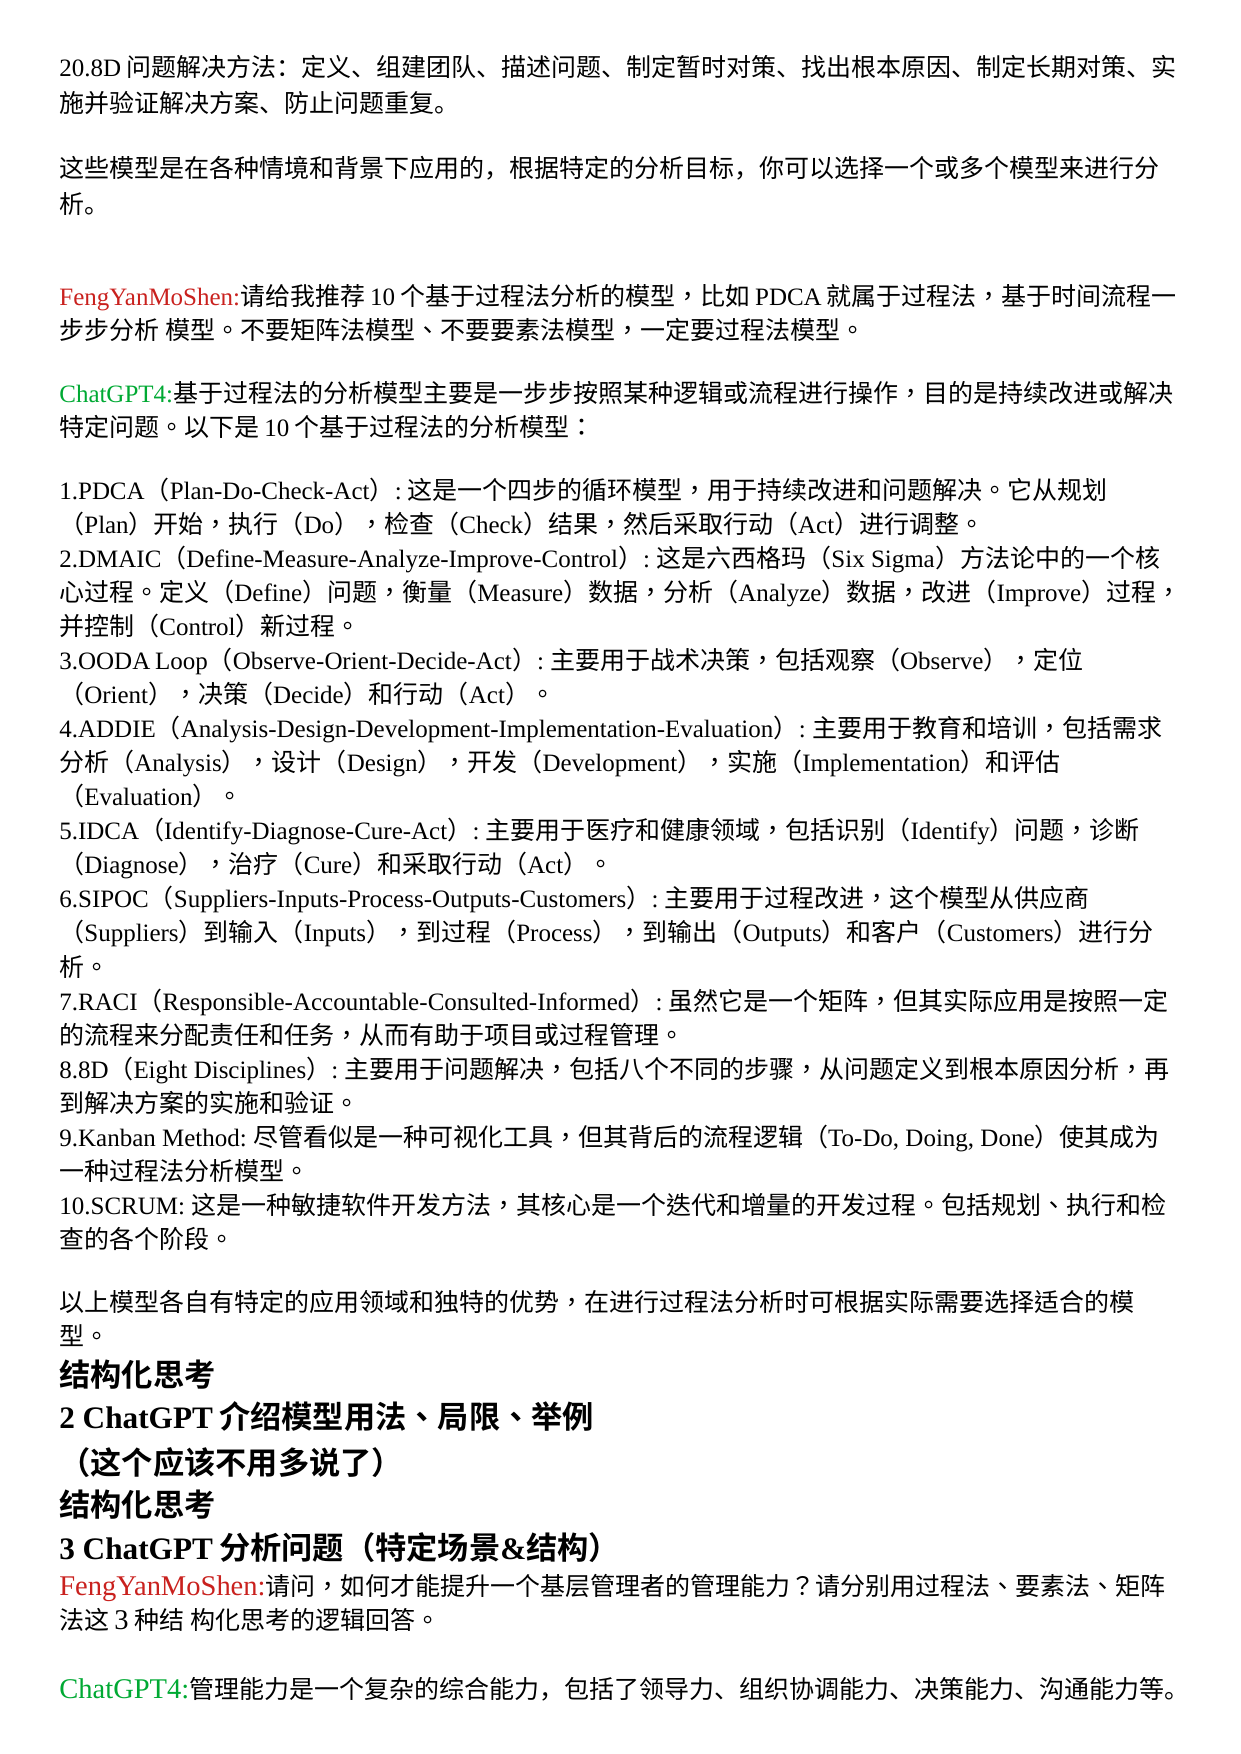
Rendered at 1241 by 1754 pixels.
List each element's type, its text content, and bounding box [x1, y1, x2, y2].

text 6.SIPOC（Suppliers-Inputs-Process-Outputs-Customers）: 主要用于过程改进，这个模型从供应商（Suppliers）到输入（Inputs），到过程（Process），到输出（Outputs）和客户（Customers）进行分析。 [59, 881, 1181, 983]
text 结构化思考 [59, 1483, 1181, 1526]
text 2.DMAIC（Define-Measure-Analyze-Improve-Control）: 这是六西格玛（Six Sigma）方法论中的一个核心过程。定义（Define）问题，衡量（Measure）数据，分析（Analyze）数据，改进（Improve）过程，并控制（Control）新过程。 [59, 540, 1181, 643]
text 以上模型各自有特定的应用领域和独特的优势，在进行过程法分析时可根据实际需要选择适合的模型。 [59, 1284, 1181, 1353]
text 7.RACI（Responsible-Accountable-Consulted-Informed）: 虽然它是一个矩阵，但其实际应用是按照一定的流程来分配责任和任务，从而有助于项目或过程管理。 [59, 983, 1181, 1051]
text ChatGPT4:基于过程法的分析模型主要是一步步按照某种逻辑或流程进行操作，目的是持续改进或解决特定问题。以下是10个基于过程法的分析模型： [59, 375, 1181, 443]
text FengYanMoShen:请问，如何才能提升一个基层管理者的管理能力？请分别用过程法、要素法、矩阵法这3种结 构化思考的逻辑回答。 [59, 1568, 1181, 1636]
text 3.OODA Loop（Observe-Orient-Decide-Act）: 主要用于战术决策，包括观察（Observe），定位（Orient），决策（Decide）和行动（Act）。 [59, 643, 1181, 711]
text 9.Kanban Method: 尽管看似是一种可视化工具，但其背后的流程逻辑（To-Do, Doing, Done）使其成为一种过程法分析模型。 [59, 1119, 1181, 1188]
text FengYanMoShen:请给我推荐10个基于过程法分析的模型，比如PDCA就属于过程法，基于时间流程一步步分析 模型。不要矩阵法模型、不要要素法模型，一定要过程法模型。 [59, 278, 1181, 347]
text ChatGPT4:管理能力是一个复杂的综合能力，包括了领导力、组织协调能力、决策能力、沟通能力等。要提升一个基层管理者的管理能力，可以从不同的角度进行思考。接下来我将按照您所提及的过程法、要素法、矩阵法这三种逻辑来分别回答。 [59, 1669, 1181, 1706]
text 1.PDCA（Plan-Do-Check-Act）: 这是一个四步的循环模型，用于持续改进和问题解决。它从规划（Plan）开始，执行（Do），检查（Check）结果，然后采取行动（Act）进行调整。 [59, 472, 1181, 540]
text 10.SCRUM: 这是一种敏捷软件开发方法，其核心是一个迭代和增量的开发过程。包括规划、执行和检查的各个阶段。 [59, 1188, 1181, 1256]
text 2 ChatGPT介绍模型用法、局限、举例 [59, 1395, 1181, 1438]
text （这个应该不用多说了） [59, 1438, 1181, 1483]
text 3 ChatGPT分析问题（特定场景&结构） [59, 1526, 1181, 1568]
text 结构化思考 [59, 1353, 1181, 1395]
text 20.8D问题解决方法：定义、组建团队、描述问题、制定暂时对策、找出根本原因、制定长期对策、实施并验证解决方案、防止问题重复。 [59, 47, 1181, 120]
text 这些模型是在各种情境和背景下应用的，根据特定的分析目标，你可以选择一个或多个模型来进行分析。 [59, 148, 1181, 221]
text 8.8D（Eight Disciplines）: 主要用于问题解决，包括八个不同的步骤，从问题定义到根本原因分析，再到解决方案的实施和验证。 [59, 1051, 1181, 1119]
text 4.ADDIE（Analysis-Design-Development-Implementation-Evaluation）: 主要用于教育和培训，包括需求分析（Analysis），设计（Design），开发（Development），实施（Implementation）和评估（Evaluation）。 [59, 711, 1181, 813]
text 5.IDCA（Identify-Diagnose-Cure-Act）: 主要用于医疗和健康领域，包括识别（Identify）问题，诊断（Diagnose），治疗（Cure）和采取行动（Act）。 [59, 813, 1181, 881]
